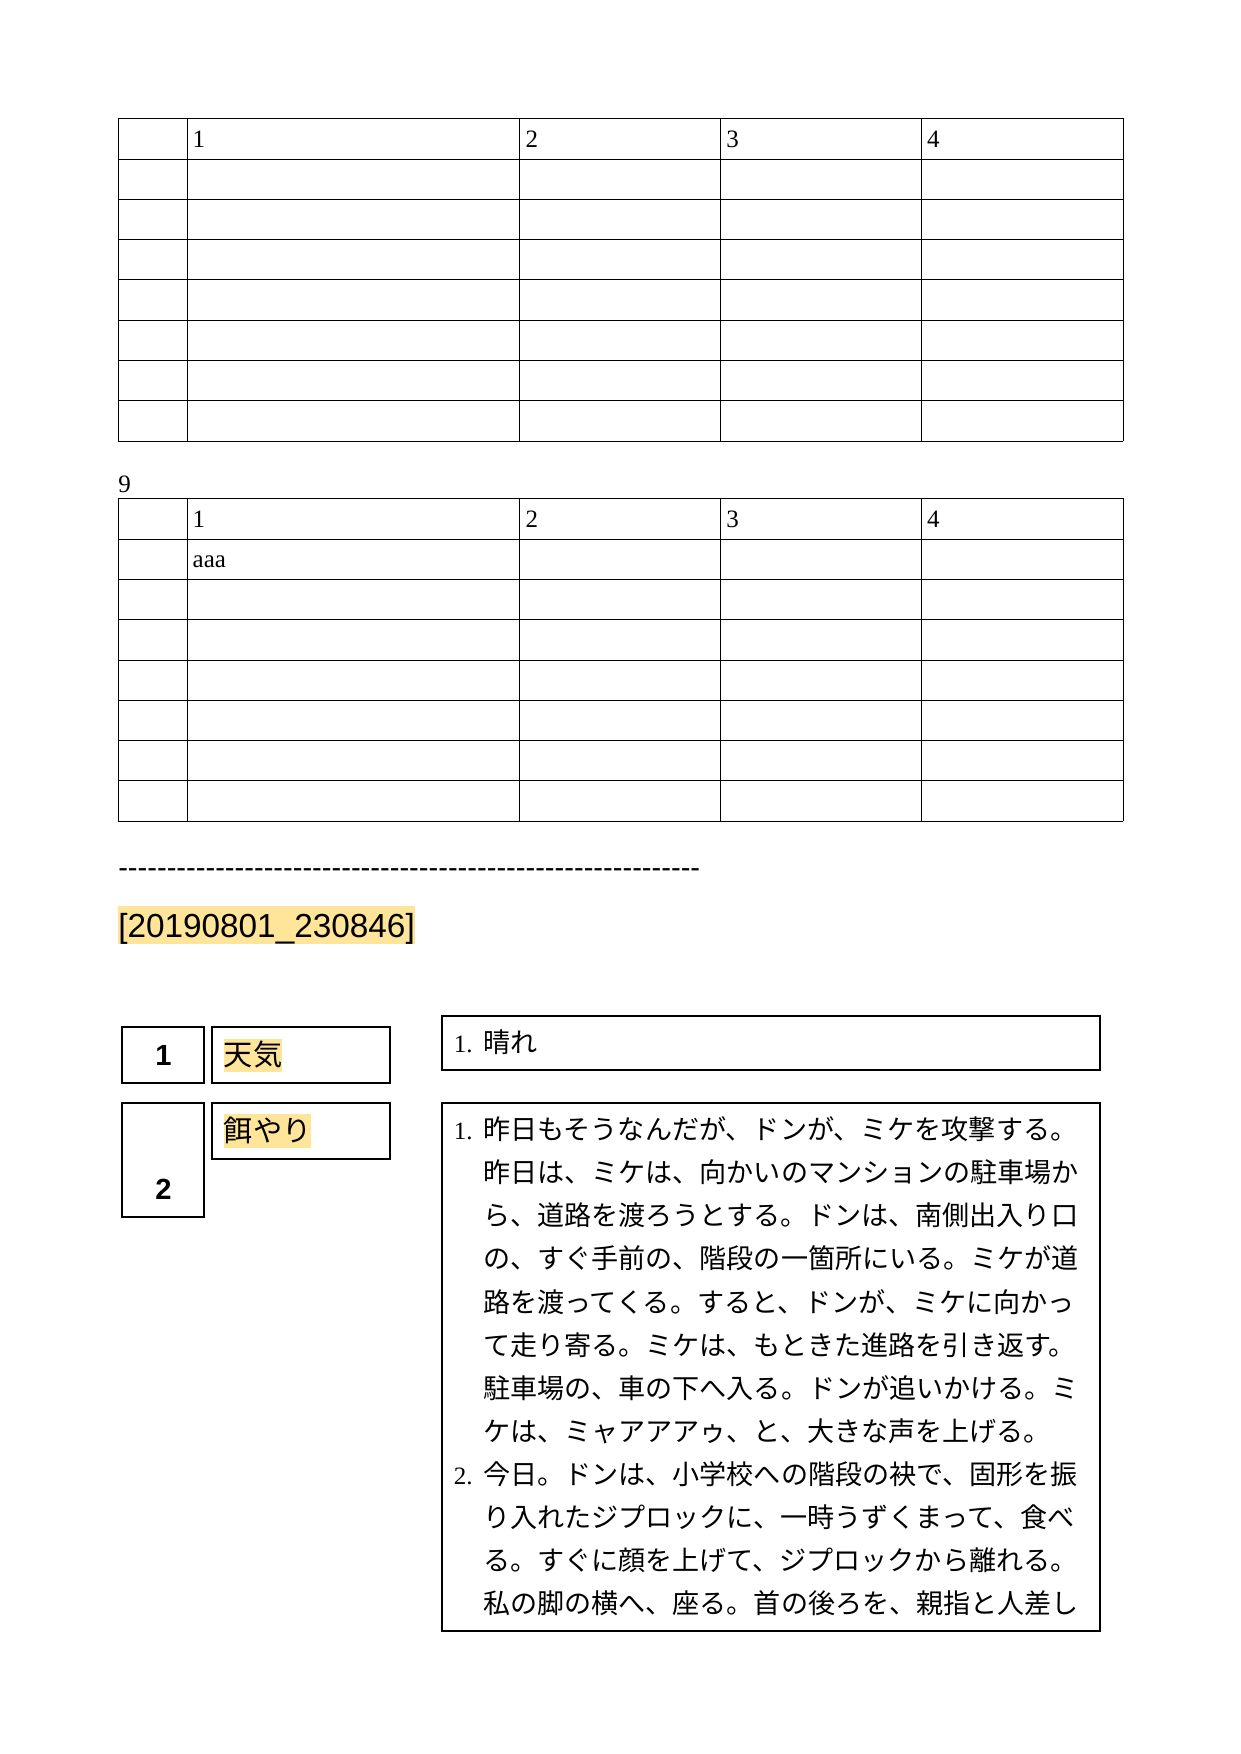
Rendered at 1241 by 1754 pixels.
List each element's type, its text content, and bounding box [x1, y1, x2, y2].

table_cell [188, 361, 519, 400]
table_cell [922, 741, 1123, 780]
table_cell 2 [118, 1099, 208, 1635]
table_cell [721, 361, 921, 400]
table_cell [520, 240, 720, 279]
table_cell [119, 701, 187, 740]
table_cell [922, 200, 1123, 239]
table_cell [119, 661, 187, 700]
table_cell [520, 540, 720, 579]
table_cell [520, 321, 720, 360]
table_cell [721, 401, 921, 441]
text 9 [118, 469, 1122, 498]
table_cell 餌やり [208, 1099, 394, 1635]
table_cell [922, 401, 1123, 441]
table_cell [721, 701, 921, 740]
table_header [119, 499, 187, 538]
table_cell 昨日もそうなんだが、ドンが、ミケを攻撃する。昨日は、ミケは、向かいのマンションの駐車場から、道路を渡ろうとする。ドンは、南側出入り口の、すぐ手前の、階段の一箇所にいる。ミケが道路を渡ってくる。すると、ドンが、ミケに向かって走り寄る。ミケは、もときた進路を引き返す。駐車場の、車の下へ入る。ドンが追いかける。ミケは、ミャアアアゥ、と、大きな声を上げる。 今日。ドンは、小学校への階段の袂で、固形を振り入れたジプロックに、一時うずくまって、食べる。すぐに顔を上げて、ジプロックから離れる。私の脚の横へ、座る。首の後ろを、親指と人差し [394, 1099, 1104, 1635]
table_header 4 [922, 119, 1123, 158]
table_cell [119, 781, 187, 821]
table_cell [119, 741, 187, 780]
table_cell [520, 280, 720, 320]
table_cell [721, 160, 921, 199]
table_cell [922, 361, 1123, 400]
table_header 2 [520, 499, 720, 538]
table_header 4 [922, 499, 1123, 538]
table_cell [188, 200, 519, 239]
table_cell [520, 160, 720, 199]
table_cell [721, 741, 921, 780]
table_cell [721, 620, 921, 659]
table_cell [520, 580, 720, 619]
table_cell [922, 781, 1123, 821]
table_cell [188, 620, 519, 659]
table_header 1 [118, 1012, 208, 1099]
table_cell [188, 741, 519, 780]
table_header 1 [188, 119, 519, 158]
table_cell [188, 701, 519, 740]
table_cell [922, 160, 1123, 199]
table_cell [922, 321, 1123, 360]
table_cell [188, 401, 519, 441]
table_cell aaa [188, 540, 519, 579]
table_cell [721, 200, 921, 239]
table_cell [922, 580, 1123, 619]
table_header 1 [188, 499, 519, 538]
table_cell [922, 240, 1123, 279]
table_cell [520, 401, 720, 441]
table_cell [188, 781, 519, 821]
table_header 3 [721, 499, 921, 538]
table_cell [721, 540, 921, 579]
table_header [119, 119, 187, 158]
table_cell [119, 321, 187, 360]
table_cell [520, 741, 720, 780]
table_cell [922, 540, 1123, 579]
table_cell [520, 200, 720, 239]
table_header 天気 [208, 1012, 394, 1099]
table_cell [188, 321, 519, 360]
table_header 晴れ [394, 1012, 1104, 1099]
text ------------------------------------------------------------ [118, 849, 1122, 883]
table_cell [520, 361, 720, 400]
table_cell [119, 280, 187, 320]
table_cell [119, 200, 187, 239]
table_cell [119, 240, 187, 279]
table_cell [119, 540, 187, 579]
table_cell [520, 620, 720, 659]
table_cell [922, 280, 1123, 320]
table_cell [520, 661, 720, 700]
text [20190801_230846] [118, 906, 1122, 944]
table_cell [721, 580, 921, 619]
table_cell [922, 701, 1123, 740]
table_cell [922, 620, 1123, 659]
table_cell [721, 240, 921, 279]
table_cell [721, 280, 921, 320]
table_cell [188, 661, 519, 700]
table_cell [188, 240, 519, 279]
table_cell [119, 620, 187, 659]
table_cell [520, 701, 720, 740]
table_cell [922, 661, 1123, 700]
table_cell [520, 781, 720, 821]
table_header 2 [520, 119, 720, 158]
table_cell [188, 160, 519, 199]
table_cell [188, 280, 519, 320]
table_cell [119, 401, 187, 441]
table_cell [119, 160, 187, 199]
table_header 3 [721, 119, 921, 158]
table_cell [721, 661, 921, 700]
table_cell [188, 580, 519, 619]
table_cell [119, 580, 187, 619]
table_cell [721, 321, 921, 360]
table_cell [119, 361, 187, 400]
table_cell [721, 781, 921, 821]
